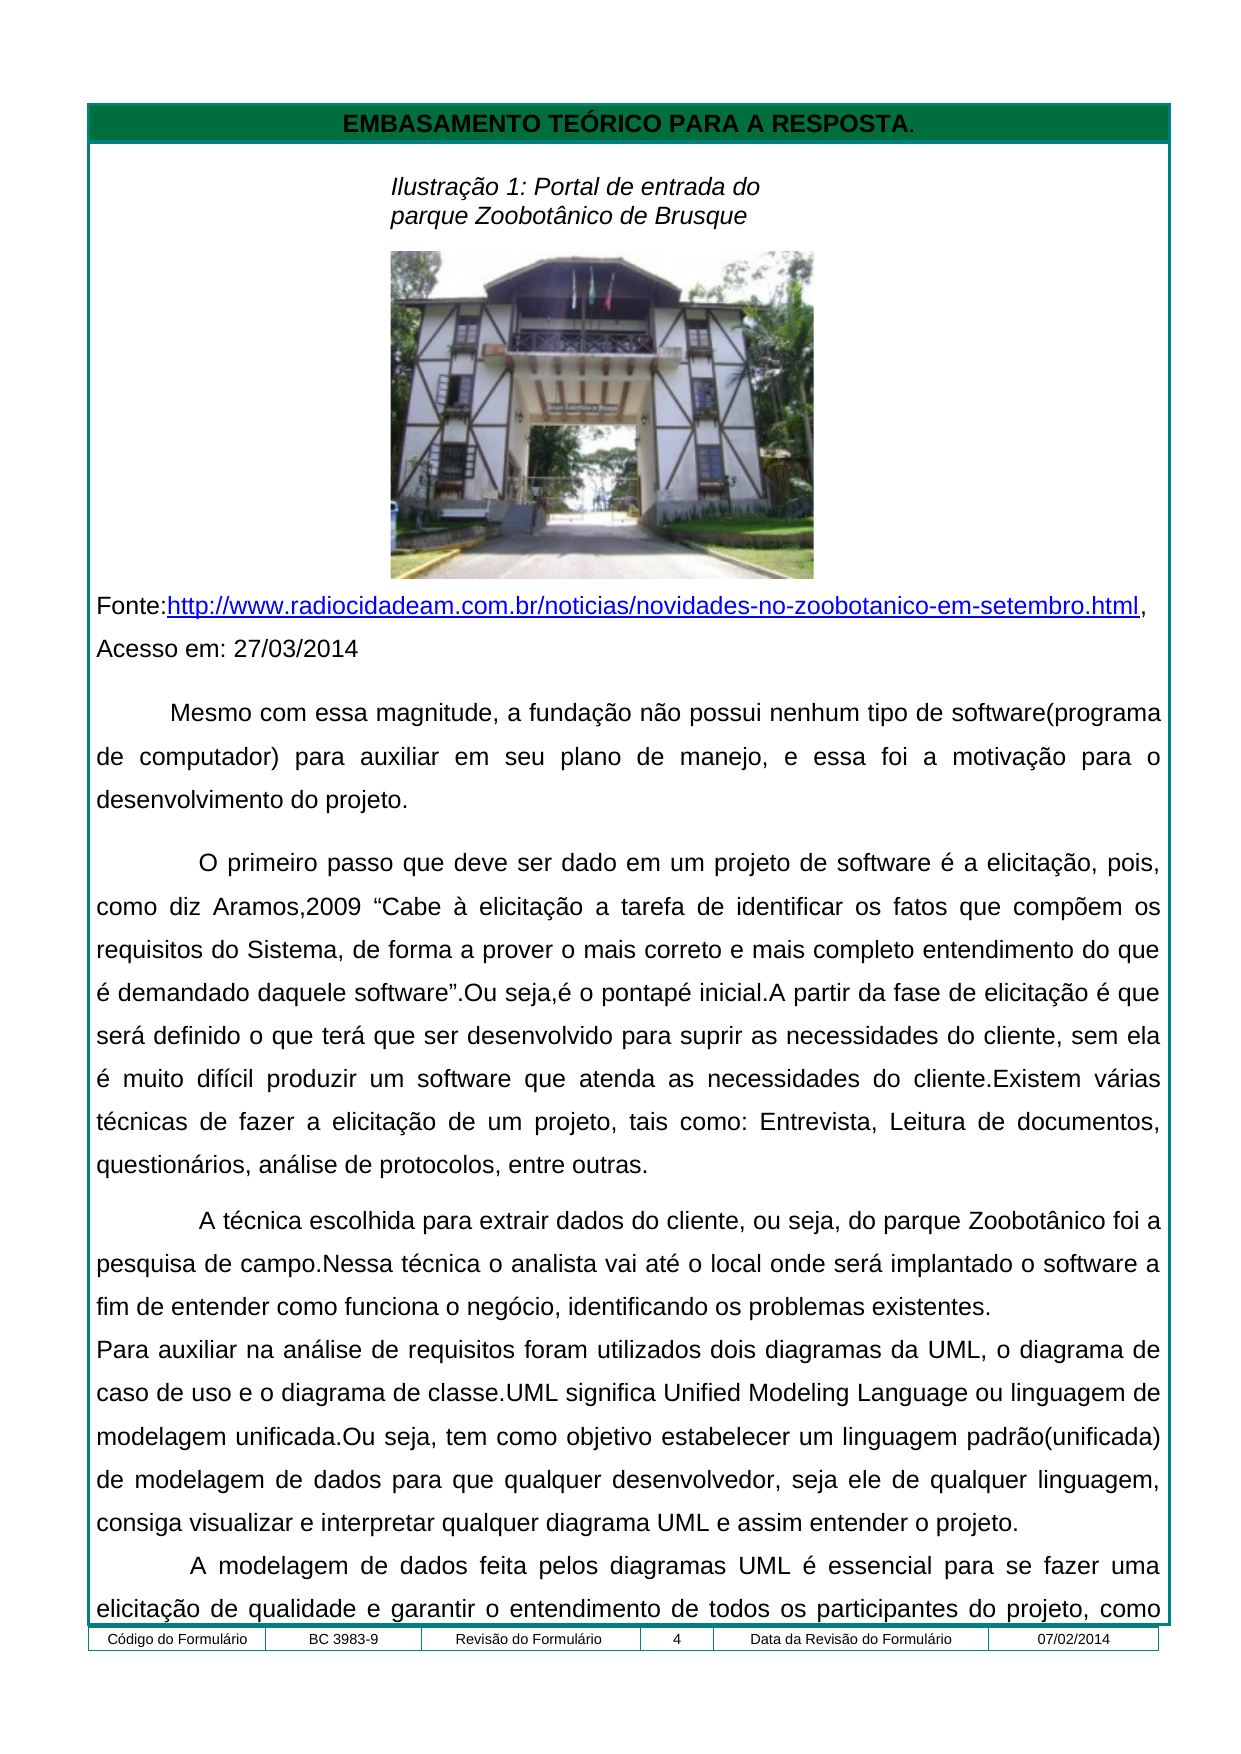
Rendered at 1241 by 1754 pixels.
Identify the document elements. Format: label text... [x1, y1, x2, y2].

table_header EMBASAMENTO TEÓRICO PARA A RESPOSTA. [90, 106, 1168, 140]
picture [390, 251, 814, 579]
table_cell O projeto será realizado em prol da Fundação Ecológica e Zoobotânica de Brusque-SC, também conhecida como Parque Ecológico, Zoobotânico Padre Raulino Reitz ou apenas como Zoobotânico, foi inaugurado no dia 19 de setembro de 1992. No início a fundação contava apenas com 39 recintos, em sua maior parte aves, e com uma área de 120Km² em meio a mata nativa. Em 2009 a fundação obteve uma autorização para poder manejar 64 espécies diferentes de animais. Atualmente expõe 150 animais de 64 espécies entre répteis, aves e mamíferos, nativos da região, assim como espécies exóticas. Anualmente a fundação atende em média 40.000 alunos da região, gerando educação informal, visando a consciência ambiental. Fonte:http://www.radiocidadeam.com.br/noticias/novidades-no-zoobotanico-em-setembro.html, Acesso em: 27/03/2014 Mesmo com essa magnitude, a fundação não possui nenhum tipo de software(programa de computador) para auxiliar em seu plano de manejo, e essa foi a motivação para o desenvolvimento do projeto. O primeiro passo que deve ser dado em um projeto de software é a elicitação, pois, como diz Aramos,2009 “Cabe à elicitação a tarefa de identificar os fatos que compõem os requisitos do Sistema, de forma a prover o mais correto e mais completo entendimento do que é demandado daquele software”.Ou seja,é o pontapé inicial.A partir da fase de elicitação é que será definido o que terá que ser desenvolvido para suprir as necessidades do cliente, sem ela é muito difícil produzir um software que atenda as necessidades do cliente.Existem várias técnicas de fazer a elicitação de um projeto, tais como: Entrevista, Leitura de documentos, questionários, análise de protocolos, entre outras. A técnica escolhida para extrair dados do cliente, ou seja, do parque Zoobotânico foi a pesquisa de campo.Nessa técnica o analista vai até o local onde será implantado o software a fim de entender como funciona o negócio, identificando os problemas existentes. Para auxiliar na análise de requisitos foram utilizados dois diagramas da UML, o diagrama de caso de uso e o diagrama de classe.UML significa Unified Modeling Language ou linguagem de modelagem unificada.Ou seja, tem como objetivo estabelecer um linguagem padrão(unificada) de modelagem de dados para que qualquer desenvolvedor, seja ele de qualquer linguagem, consiga visualizar e interpretar qualquer diagrama UML e assim entender o projeto. A modelagem de dados feita pelos diagramas UML é essencial para se fazer uma elicitação de qualidade e garantir o entendimento de todos os participantes do projeto, como afirma Rosa, 2014: “Modelagem de software é a atividade de construir modelos que expliquem as características ou o comportamento de um software ou de um sistema de software. Na construção do software os modelos podem ser usados na identificação das características e funcionalidades que o software deverá prover (análise de requisitos), e no planejamento de sua construção. Frequentemente a modelagem de software usa algum tipo de notação gráfica e são apoiados pelo uso de ferramentas”. Os diagramas UML são recursos muito utilizados em processos de desenvolvimento de software tradicionais, como o RUP(Rational Unified Process).O primeiro utilizado no projeto do Zoobotânico foi o diagrama de caso de uso.Esse diagrama descreve as funcionalidades de um programa narrando o que cada ator (usuário do sistema) poderá fazer no programa.Os atores são representados por bonecos e os casos de uso por elipses. A seguir está o diagrama de casos de uso que resume basicamente o funcionamento do software.Existirão três tipos de usuários com diferentes permissões: o Administrador, o veterinário e o Técnico.Conforme ilustrado abaixo, o administrador está no topo da hierarquia, portanto assume todas as funções dos demais usuários além de poder executar as funções restritas a ele, que no caso são voltadas ao gerenciamento dos demais usuários, recintos e exclusão de informações.O administrador será o único que poderá cadastrar e editar recintos, cadastrar e editar outros usuários como também tem a permissão de excluir um animal e uma espécie.Já o Veterinário pode fazer tudo o que um técnico(funcionário comum) pode fazer, distinguindo -se apenas pelo fato de que ele pode editar o histórico clínico de um animal.Resta ao técnico efetuar o cadastro e edição de espécies e animais, buscar(listar) animais, espécies, recintos e histórico veterinário. Fonte: Elaborado pelos autores. O segundo diagrama utilizado foi o diagrama de classes.Esse diagrama tem como principal objetivo fazer a especificação de um sistema orientado a objetos, sendo assim um dos mais utilizados na UML.Ele descreve da forma mais aproximada a estrutura do código de um programa, mostrando o conjunto de classes com seus atributos e métodos e o relacionamento entre as classes. Para entendê-lo melhor, deve-se ter uma noção de programação orientada a objetos(POO), que consiste em tentar assimilar os objetos do mundo real com o mundo digital.Na POO utiliza-se classes, que definem os atributos e métodos dos objetos.Por exemplo, existe uma classe Cachorro que possuí atributos como cor do pelo e cor dos olhos, como também métodos(ações) de latir e andar.Então cria-se um objeto com o nome de Rex e diz-se que Rex é do tipo Cachorro, a partir desse momento Rex(objeto) passa a ser uma instância da classe(Cachorro). Além disso, outras características da POO são a reutilização de código e a questão da organização dividindo o código em classes.Para auxiliar na programação orientada a objetos criou-se o seguinte diagrama de classes: Fonte: Elaborado pelos autores. Cada item esta representado por números em vermelho na imagem. Item 1- Animal: Nome da classe. Item 2- São os atributos que a classe 'Animal' ira possuir; '-' significa que é privada e não pode ser visualizado dentro da classe animal, seguido do nome do atributo e então o tipo de dado que ele receberá, podendo ser 'string' que são textos, 'char' apenas um caractere, 'DATE' uma data, 'INT' números inteiros e 'BLOB' qualquer tipo de dado. Item 3- São as funções da classe; '+' significa que a função é publica e pode ser chamada em qualquer outra parte do projeto, após isso vem o nome da função. 'Void' significa que a função não retorna valor binário, apenas executa a ação. Item 4- Relacionamento entre duas classes, no caso 'Animal' e 'Espécie'. O número um e a letra 'n' determinam que a classe 'Animal' esta ligada a uma única 'Espécie', já a classe 'Espécie' esta ligadas a tantos Animais quão necessário. Item 5- Relacionamento entre as classes 'Animal' e 'Recinto'. Um recinto pode conter vários animais, mas um animal só pode estar em um recinto. Item 6- Faz uma conexão entre as classes 'Animal' e 'infoVeterinario' com 'Observação' e 'Usuário'. Tal ligação faz com que um animal tenha ligação com apenar um 'infoVeterinario' mas com tantas observações quão o necessário, e também que cada uma dessas observações tenha apenas um usuário responsável por ela. Logo após a fase de elicitação, pode-se verificar a viabilidade do projeto e o desenvolvimento começa a ser planejado. Foi realizada uma pesquisa de campo no parque Zoobotânico a fim de identificar a real necessidade do mesmo.Dessa forma foi descoberto que a sua carência estava no plano de manejo dos animais, segundo o próprio gerente da fundação, Rodrigo De Souza. O plano de manejo é um documento que toda UC (Unidade de Conservação) deve ter, em no máximo 5 anos após a sua fundação, e deve ser elaborado os objetivos gerais pelas quais ela foi criada. Deve ser elaborado por meio de estudos de várias áreas como do meio físico, biológico e social. Ele estabelece as normas e restrições de ações e uso dos recursos naturais da UC. Muitas vezes determina o zoneamento, caracterizando cada uma de suas áreas e sua finalidade.Nesse caso, o plano de manejo será focado na área biológica, ou seja, como o animal deve ser manuseado. Outro objetivo da pesquisa de campo foi levantar os requisitos para a construção do software.Conversando com os stakeholders do projeto foi observado que, no programa será possível cadastrar um animal e guardar informações importantes para o seu controle, como nome popular, nome científico, espécie, família, origem do animal, número de identificação, necessidades especiais, recinto(jaula) em que o animal se encontra.Assim como um histórico onde será registrado o comportamento do animal, útil para o seu manejo, como por exemplo se o animal não se alimentou será registrado, para que o veterinário possa ter o controle do animal.Também poderá ser cadastrado o funcionário que utilizará o programa sendo que suas permissões dependerão da sua função, e ainda os recintos do Zoobotânico, onde dever ser cadastrados os animais que estão nele, dados da planta e a norma IN169. Quando chega a parte do desenvolvimento precisa-se decidir quais das diversas tecnologias disponíveis atualmente que serão usadas, muitas delas utilizam padrões estabelecidos pela W3C. O W3C(World Wide Web, do inglês Rede Mundial de Computadores) é uma organização mundial que conta com uma equipe em tempo integral e o publico, desenvolvedores, para desenvolverem padrões para a internet. O líder da organização é Tim Berners-Lee (inventor da internet) e Jeffrey Jaffe. Segundo o próprio W3C: “O W3C desenvolve especificações técnicas e orientações através de um processo projetado para maximizar a consenso sobre as recomendações, garantindo qualidades técnicas e editoriais, além de transparentemente alcançar apoio da comunidade de desenvolvedores, do consórcio e do público em geral. “ Na construção do Software é preciso se comunicar com o computador dando utilidade a todos esses dados, para isso é necessário utilizar uma linguagem de programação, que nada mais é um conjunto de código que o computador interpreta e executa uma determinada ação, ou seja,é a forma de interagir com o computador, e assim como na vida real, exitem vários idiomas, cada um com suas próprias características, entretanto todos possuem o mesmo objetivo, a comunicação. Dentre as linguagens de programação que serão utilizadas estão: HTML PHP Javascript CSS HTML5 HTML5(Hypertext Markup Language 5, do inglês linguagem de marcação de hipertexto 5) é a quinta verão da linguagem HTML O grupo W3C define 3 pilares para a internet, um deles é uma linguagem de hipertexto para facilitar a navegação entre fonte de informação, atualmente o HTML5 é essa linguagem. Os hipertextos são um conjunto de arquivos interligados entre si formando uma grande rede de informação. Diferente de um texto normal, como de um livro, em que os assuntos ficam interligados seguidamente, no hipertexto os assuntos são conectados de forma imprecisa, dessa forma a troca de dados fica mais dinâmica. PHP e APACHE PHP(Hypertext Preprocessor do inglês, hipertexto preprocessado) criado por Rasmus Lerdorf em 1995, é uma linguagem script executada por um servidor. Diferente do JavaScript o PHP é utilizado geralmente para programação ao lado do servidor. Além disso o PHP pode ser trabalhado tanto em programação orientada a objeto, como em programação estrutural ou até mesmo em uma mistura dos dois. E não está limitado apenas a gerar apenas HTML, com o PHP também é possível gerar imagens, PDF e animações em Flash. Sua principal vantagem está na enorme lista de banco de dados com o qual o PHP tem suporte, como por exemplo MySQL, SQLite, Oracle, etc. O servidor utilizado será o APACHE, que é de longe o servidor mais utilizado no mundo, diversas pesquisas já compravam isso, como a feita em 2009 pela Netcraft, segundo ela mais de 65% de todos os sites rodavam no servidor APACHE. O APACHE após receber um código em PHP executa um interpretador de PHP que processará todas as informações, como acesso ao banco de dados ou a outros arquivos e então retornar o código em HTML correspondente para apresentar a página descrita em PHP para o APACHE que então ira enviar para o navegador o código HTML pronto para então o navegador poder executá-lo em gerar a página. Para utilizar o APACHE será instalado o XAMPP, rodando em sistema Windows, ou LAMP rodando em sistema Linux, com os principais servidores de código aberto do mercado, como o APACHE para PHP e MySQL para banco de dados. Sua interfase é muito simples, porém pratica e rápida e sem necessidade de se instalar, apenas deve ser descompactado e está pronto para ser usado. JavaScript JavaScrip é uma linguagem dinâmica e orientada a objeto criado por Brendan Eich em 1995 como uma linguagem script client-side(do inglês, script ao lado do cliente). As linguagens script tem como finalidade de ser executada no interior de programas ou outra linguagem. No caso do JavaScript é o navegador responsável por executá-lo realizando interações com o usuário, podendo trocar a cor de certos campos, ou até mesmo realizar certa função do software, após certa ação do usuário. Pode ser escrito junto ao HTML diferenciando por meio das tags “<script>” para iniciar o código em JavaScript e “<\script>” para finalizá-lo. CSS A parte visual do software será desenvolvida em CSS(Cascading Style Sheets, em do inglês Folha de estilo em cascata) uma linguagem que facilita o desenvolvedor gráfico da aplicação por permitir ser escrita tanto em um arquivo a parte dos demais e ser apenas referenciado neles, como pode ser escrito no início de cada arquivo e cada um com um CSS diferente, ainda pode ser feito sempre que criar um elemento na página, ou então utilizando todas as 3 formas. Segundo Pedro Rogério(2007) para futuras manutenções e projetos em camadas é aconselhável que o CSS seja utilizado apenas em arquivos externos. Utilizando CSS é possível trocar atributos como a cor de um determinado elemento, ou grupo de elemento, assim como trocar o tamanho, forma, estilo da letra, etc.Também é possível alterar os atributos sobre certa circunstância como o mouse parado em cima do elemento ou segurando o botão esquerdo do mouse em cima do elemento. Para trabalhar com todas essas tecnologias existem certos padrões de projeto feitos para auxiliar os programadores e o escolhido para esse projeto foi o MVC.O padrão de programação MVC(Modelo Visão e Controle) divide a programação do software em 3 partes, o modelo, a visão e o controle. A visão é a parte que interage com o usuário, recebe informações do usuário e fornece-as para o controlador, que executa a parte lógica do projeto a partir das informações vindas da visão e do modelo, sempre seguindo o plano de negócio da empresa. O modelo é a ponte entre o controle e aplicações externas, como o banco de dados. Por exemplo. O usuário tenta efetuar o login. Após preencher um campo com o e-mail e outro com a senha ele clica em um botão escrito 'Entrar', toda essa parte está na visão tanto os campos como o design da tela. Após clicar no botão 'Entrar', o e-mail como senha e até mesmo o clicar do botão são enviados para o controlador que ira utilizar esses dados para executar uma determinada função e requisitar ao modelo uma determinada ação que ira retornar outros dados para o controle, este ira definir se o login é valido ou não e informar para a visão se o usuário pode ou não ter acesso ao projeto, caso tenha transferi-lo para outra parte da aplicação ou informá-lo que o e-mail ou senha estão inválidos.Ela é aconselhável por facilitar a manutenção, o teste, a atualização do sistema e o desenvolvimento paralelo de qualquer umas das 3 partes. Porém, se os programadores tivessem que construir tudo do zero o trabalho não renderia nada, é por isso que um dos principais focos da programação orientada a objeto é o reúso de códigos.Portanto, são utilizadas diversas Frameworks para poupar a reprogramação de coisas simples e que se repetem com facilidade entre os projetos.As frameworks são códigos já feitos para solucionar um grupo de requisitos de diversos softwares diferentes. Mas não só resolver, as frameworks também padronizam o projeto, dizendo qual a forma apropriada para aquela situação. Como a linguagem de programação escolhida foi o PHP e foi decidido trabalhar com MVC, um framework que se encaixa perfeitamente no projeto é o Codeigniter pois ele é feito especialmente para desenvolvimento em PHP e oferece uma ótima contribuição para se trabalhar no padrão MVC. O Codeigniter tem como objetivo possibilitar que o programador produza mais rapidamente e possa focar na parte criativa do projeto, uma vez que seja necessário um número menor de linhas para realizar certas tarefas pelo motivo de que o framework já pré codifique determinadas funções comuns entre vários softwares.Esse framework agrupa um conjunto de bibliotecas para tarefas comuns necessárias e padroniza uma estrutura lógica para acesso a estas bibliotecas. Segundo Teixeira, 2013, o Codeigniter é “Considerado um toolkit, ou seja, uma caixa de ferramentas cujo objetivo é nos permitir desenvolver aplicações muito mais rápido do que poderíamos fazer sem a utilização de um framework.” Para facilitar e agilizar a programação, foi decidido utilizar uma IDE(Ambiente de desenvolvimento integrado).Como explica Santos(2014, Pg.04) “O IDE é um programa de computador, geralmente utilizado para aumentar a produtividade dos desenvolvedores de software, bem como a qualidade desses produtos. Podem auxiliar, através de ferramentas e características, na redução de erros e na aplicação de técnicas...” O IDE escolhido foi o NetBeans devido à familiaridade dos programadores com o software.O NetBeans é um IDE gratuito e de código aberto.Segundo o site do mesmo: “O NetBeans IDE é um ambiente de desenvolvimento - uma ferramenta para programadores, que permite escrever, compilar, depurar e instalar programas. O IDE é completamente escrito em Java, mas pode suportar qualquer linguagem de programação. Existe também um grande número de módulos para extender as funcionalidades do IDE NetBeans. O NetBeans IDE é um produto livre, sem restrições à sua forma de utilização. ” O principal motivo para utilizar o Netbeans para o projeto está na constante atualização de seu sistema e pela padronização oferecida, como comentado no site do mesmo: “Com seu Editor Java em constante aprimoramento, muitas funcionalidades avançadas e uma extensa linha de ferramentas, modelos e exemplos, o NetBeans IDE define o padrão de desenvolvimento com suas tecnologias inovadoras. ” Ainda pelo site do NetBeans é possível ter uma noção melhor da real utilização prática desse IDE e da possibilidade de adaptá-lo: “Um IDE é muito mais que um editor de texto. O Editor do NetBeans recua linhas, associa palavras e colchetes e realça códigos-fonte sintática e semanticamente. Ele também fornece modelos de código, dicas de codificação e ferramentas de refatoração. O editor suporta várias linguagens, incluindo Java, C/C++, XML, HTML, PHP, Groovy, Javadoc, JavaScript e JSP. Como o editor é extensível, você pode adicionar suporte para muitas outras linguagens. ” Além de tudo já citado acima, o NetBeans ainda ajuda na organização do código fonte, de forma que para futuras alterações no código figuem mais simples e rápidas. Bem, como o software funciona basicamente como um repositório de dados sobre os animais, a informação será armazenada em um banco de dados.Segundo Marcelo Abib Cardoso,2009, “Banco de dados é um sistema de armazenamento de dados, ou seja, um conjunto de registros que tem como objetivo organizar e guardar as informações.” O Banco de dados que será utilizado no projeto é o SGBD(sistema de gerenciamento de banco de dados)MySQL, que se intitula o banco de dados de código aberto mais popular do mundo. O My SQL foi criado na Suécia por suecos e um finlandês: David Axmark, Allan Larsson e Michael Montty Widenus, mais tarde foi comprado pela empresa de tecnologia e informática Oracle, sua atual proprietária.Ele utiliza a linguagem SQL(Structure Query Language – Linguagem de Consulta Estruturada).É o banco de dados mais utilizado do mundo, segundo o site do mesmo, utilizado até mesmo pela NASA(National Aeronautics and Space Administration- Administração Nacional da Aeronáutica e do Espaço),Google, Facebook, Banco Bradesco e muitos outros. Para auxiliar na utilização do My SQL será usado o programa My SQL Workbench, uma ferramenta gráfica que permite a visualização, criação e gerenciamento de bancos de dados em forma de tabelas, ou em apenas códigos escritos, caso o desenvolvedor preferir. O My SQL Workbench é o sucessor de DBDesigner 4 e é feito especialmente para trabalhar com o banco de dados My SQL, ambos foram desenvolvidos pela mesma empresa. A definição mais comum para CRUD é: Termo para designar as quatro operações básicas de banco de dados, Creat, Read, Update e Delete, do inglês respectivamente, criar, ler, editar e deletar. Na matemática não é possível calcular algo sem usar pelo menos umas das quatro operações básicas, nos bancos de dados não é diferente, sem o CRUD não é possível fazer nada. A matemática não existe sem suas quatro operações, os bancos de dados também não. O texto a seguir são os códigos gerados pelo MySQL Workbench a partir das tabelas desenvolvidas em cima das pesquisas realizadas no Parque Zoobotânico de Brusque. Nesses códigos é possível ver a utilização de quase todas as operações do CRUD, que no MySQL são escritas, respectivamente, como 'INSERT', 'SELECT', 'UPTADE' e 'DELETE'. -- ----------------------------------------------------- -- Table `mydb`.`Animal` -- ----------------------------------------------------- Apenas anuncia o inicio do código para crianção da tabela 'Animal' DROP TABLE IF EXISTS `mydb`.`Animal` ; Caso já exista uma tabela com o nome 'Animal' no banco 'mydb'esse código ira apaga-la. CREATE TABLE IF NOT EXISTS `mydb`.`Animal` ( Cria uma tabela com o nome 'Animal', no banco 'mydb', com os seguintes campos... `idAnimal` INT NOT NULL COMMENT 'Tabela para cadastrar os animais do Zoo.\nNesse campo é salvo o Numero dele no Zoo.' , Campo 'idAnimal' que é um INT, ou seja, um número inteiro, NOT NULL, que não pode ser deixado em branco. Possui uma descrição para explicar sua utilidade: “Tabela para cadastrar os animais do Zoo. Nesse campo é salvo o número dele no Zoo.” A vírgula diz que logo em seguida vira outro campo da tabela. `Obs` TEXT NULL COMMENT 'Descreve as necessidades especiais do animal' , Obs do tipo TEXT, ou seja um texto, NULL, que pode ser deixado em branco. Descrição: “Descreve as necessidades especiais do animal”. `procedencia` VARCHAR(45) NOT NULL COMMENT 'Descreve de onde o animal veio' , 'procedencia' do tipo VARCHAR(45), um texto com no máximo 45 caracteres, que não pode ser deixado em branco. Descrição: “Descreve de onde o animal veio”. `entrada` DATE NULL COMMENT 'Data em que o animal entrou no Zoo' , 'entrada' do tipo DATE, uma data, que pode ser deixado em branco. Descrição: “Data em que o animal entrou no Zoo”. `idvet` INT NULL COMMENT 'ID da ficha veterinaria' , 'idvet' um numero inteiro que pode ser deixado em branco. Descrição: “ID da ficha veterinária”. `Sexo` CHAR NULL COMMENT 'Sexo do animal\nAlgumas vezes nao se sabe o sexo do animal,nesse caso o valor é NULL' , 'Sexo' do tipo CHAR, apenas um caractere, que pode ser deixado em branco. Descrição: “Sexo do animal Algumas vezes não se sabe o sexo do animal, nesse caso o valor é NULL”. `desfecho` VARCHAR(45) NULL COMMENT 'Descreve como o animal saio do Zoo' , 'desfecho' um texto com no máximo 45 caracteres que pode ser deixado em branco. Descrição: “Descreve como o animal saio do Zoo”. `desfechoData` DATE NULL COMMENT 'Data que o animal saio do Zoo' , 'DesfechoData' uma data que pode ser deixada em branco. Descrição: “Data que o animal saio do Zoo”. `idEspecie` INT NOT NULL COMMENT 'ID da especie do animal' , 'idEspecie' um inteiro que não pode ser deixado em branco. Descrição: “ID da espécie do animal”. `imagem` BLOB NULL COMMENT 'Foto do animal' , 'imagem' do tipo BLOB, um campo que pode receber qualquer tipo de dado, que pode ser deixado em branco. Descrição: “Foto do animal”. `marcacao` VARCHAR(100) NOT NULL COMMENT 'Numero do animal do IBAMA' , 'marcaco' é um texto com no máximo 100 caracteres e que não pode ser deixado em branco. Descrição: “Número do animal do IBAMA”. `Apelido` VARCHAR(45) NULL COMMENT 'Como os funcionarios chamam o animal' , 'Apelido' um texto de no máximo 45 caracteres que pode ser deixado em branco. Descrição: “Como os funcionários chamam o animal”. `idRecinto` INT NOT NULL COMMENT 'ID do recinto onde o animal se encontra' , 'idRecinto' um número inteiro que não pode ser deixado em branco. Descrição: “ID do recinto onde o animal se encontra”. PRIMARY KEY (`idAnimal`) , Essa linha diz que o campo 'idAnimal' sera a chave primaria da tabela, ou seja, o campo principal que não poderá ser igual entre os animais registrados nela. Também será ela a chave de ligação caso outra tabela precise acessar algum outro dado do animal. INDEX `fk_Animal_especie1_idx` (`idEspecie` ASC) , Transforma o campo 'idEspecie' em uma chave estrangeira, ou seja, uma conexão com outra tabela. INDEX `fk_Animal_Recinto1_idx` (`idRecinto` ASC) , Transforma o campo 'idRecinto' em uma chave estrangeira'. UNIQUE INDEX `marcacao_UNIQUE` (`marcacao` ASC) , Determina que o campo 'marcacao' sera único, e assim como a chave primaria, existira apenas um animal com determinado número. CONSTRAINT `fk_Animal_especie1` FOREIGN KEY (`idEspecie` ) REFERENCES `mydb`.`especie` (`idEspecie` ) ON DELETE NO ACTION ON UPDATE NO ACTION, Determina a qual tabela será a conexão feita por meio do campo 'idEspecie', nesse caso a tabela será 'especie' e campo nela escolhido para fazer a conexão é de mesmo nome que o campo da tabela 'Animal'. Assim o campo de ligação entre a tabela 'Animal' e 'Especie' é 'idEspecie'. E diz que não haverá ação em caso de apagar ou alterar o dado do campo. CONSTRAINT `fk_Animal_Recinto1` FOREIGN KEY (`idRecinto` ) REFERENCES `mydb`.`Recinto` (`idRecinto` ) ON DELETE NO ACTION ON UPDATE NO ACTION) Determina que o campo 'idRecinto' sera a conexão entre as tabelas 'Animal' e 'Recinto'. Não haverá ação no caso de apagar ou alterar o dado do campo. O “)” determina o término da criação da tabela. -- ----------------------------------------------------- -- Table `mydb`.`Animal_log` -- ----------------------------------------------------- Apenas anuncia o início do código para a tabela 'Animal_log' Será uma tabela para salvar os antigos dados da tabela 'Animal' após uma alteração. Possui alguns campos a mais da tabela 'Animal': 'idAnimal_log' para diferenciar uma alteração da outra; 'tipo' para dizer o tipo de alteração que ocorreu; 'data' para determinar a data da alteração; 'idUsuario' para saber quem fez a alteração. DROP TABLE IF EXISTS `mydb`.`Animal_log` ; CREATE TABLE IF NOT EXISTS `mydb`.`Animal_log` ( `idAnimal_log` INT NOT NULL AUTO_INCREMENT COMMENT 'Tabela para controlar o historico de alterações na tabela \'Animal\'\n' , `Obs` TEXT NULL , `procedencia` VARCHAR(45) NOT NULL , `entrada` DATE NULL , `idvet` INT NULL , `Sexo` CHAR NULL , `desfecho` VARCHAR(45) NULL , `desfechoData` DATE NULL , `idEspecie` INT NOT NULL , `imagem` BLOB NULL , `marcacao` VARCHAR(100) NOT NULL , `Apelido` VARCHAR(45) NULL , `idRecinto` INT NOT NULL , `tipo` VARCHAR(45) NOT NULL COMMENT 'Tipo de ação que a tabela animal sofreu' , `data` DATETIME NOT NULL COMMENT 'Data da alteração' , `idAnimal` INT NULL COMMENT 'ID do animal que sofreu a ação' , `idUsuario` INT NULL COMMENT 'ID do usuario que fez a ação' , PRIMARY KEY (`idAnimal_log`) , INDEX `fk_Animal_especie1_idx` (`idEspecie` ASC) , INDEX `fk_Animal_Recinto1_idx` (`idRecinto` ASC) , INDEX `fk_Animal_log_Animal1` (`idAnimal` ASC) , INDEX `fk_Animal_log_usuario1` (`idUsuario` ASC) , UNIQUE INDEX `marcacao_UNIQUE` (`marcacao` ASC) , CONSTRAINT `fk_Animal_especie10` FOREIGN KEY (`idEspecie` ) REFERENCES `mydb`.`especie` (`idEspecie` ) ON DELETE NO ACTION ON UPDATE NO ACTION, CONSTRAINT `fk_Animal_Recinto10` FOREIGN KEY (`idRecinto` ) REFERENCES `mydb`.`Recinto` (`idRecinto` ) ON DELETE NO ACTION ON UPDATE NO ACTION, CONSTRAINT `fk_Animal_log_Animal1` FOREIGN KEY (`idAnimal` ) REFERENCES `mydb`.`Animal` (`idAnimal` ) ON DELETE NO ACTION ON UPDATE NO ACTION, CONSTRAINT `fk_Animal_log_usuario1` FOREIGN KEY (`idUsuario` ) REFERENCES `mydb`.`usuario` (`idUsuario` ) ON DELETE NO ACTION ON UPDATE NO ACTION) ENGINE = InnoDB; ##triggers do animal Apenas anuncia o início do código para as triggers, ações que ocorrerão após outra ação ser requerida, referente ao animal. create trigger inserir_animal before insert on animal for each row begin Cria uma trigger com o nome 'inserir_animal' que tera ações antes de inserir dados na datela 'Animal'.As ações serão as seguintes: insert into animal_log values Inserir na tabela 'animal_log' os valores: (null,new.obs,new.procedencia, new.entrada,new.idvet,new.sexo,new.desfecho, new.desfechodata,new.idespecie, new.imagem,new.marcacao, new.apelido,new.idrecinto, Preencher automaticamente o campo 'idAnimal_log'.Já os dados comuns entre os as 2 tabelas serão salvos na tabela 'Animal_log' antes de serem salvos na tabela 'Animal'. 'INSERT',now(),id,new.idAnimal); Os campos 'tipo','data', 'idUsuario' e 'idAnimal' receberão respectivamente os valores: 'INSERT', data atual, id do usuário e id do animal. Onde o id virá de uma procedurre para inserir um animal. End&& Determina o fim das ações antes da ação requerida. ##Login Anuncia o inicio do código para procedure 'login', que visa facilitar o comando para login no desenvolvimento fora do MySQL Workbench. create procedure login (in sen varchar(45), log varchar(45)) Cria uma procedure chamada 'login' que possui as variaveis 'sen'(texto de no máximo 45 caracteres para a senha) e 'log'(texto de no máximo 45 caracteres para o login ou e-mail do usuario). Begin Inicia o código que será executado por trás da procedure. select tipo,idusuario from usuario where senha=md5(sen) and login=log; Seleciona o tipo e idUsuario da tabela 'usuario' onde o campo 'senha', já codificado, é igual a variável 'sen' e o campo 'login' é igual a variável 'log'. End&& Finaliza a procedure. call login (123, abc); Chama a procedure 'login' definindo os valores das variáveis 'sen' e 'login' respectivamente por '123' e 'abc'. A procedure ira procurar pelo usuário onde o campo 'senha' é 123(ambos codificados) e 'login' igual a 'abc'. [90, 144, 1168, 1623]
